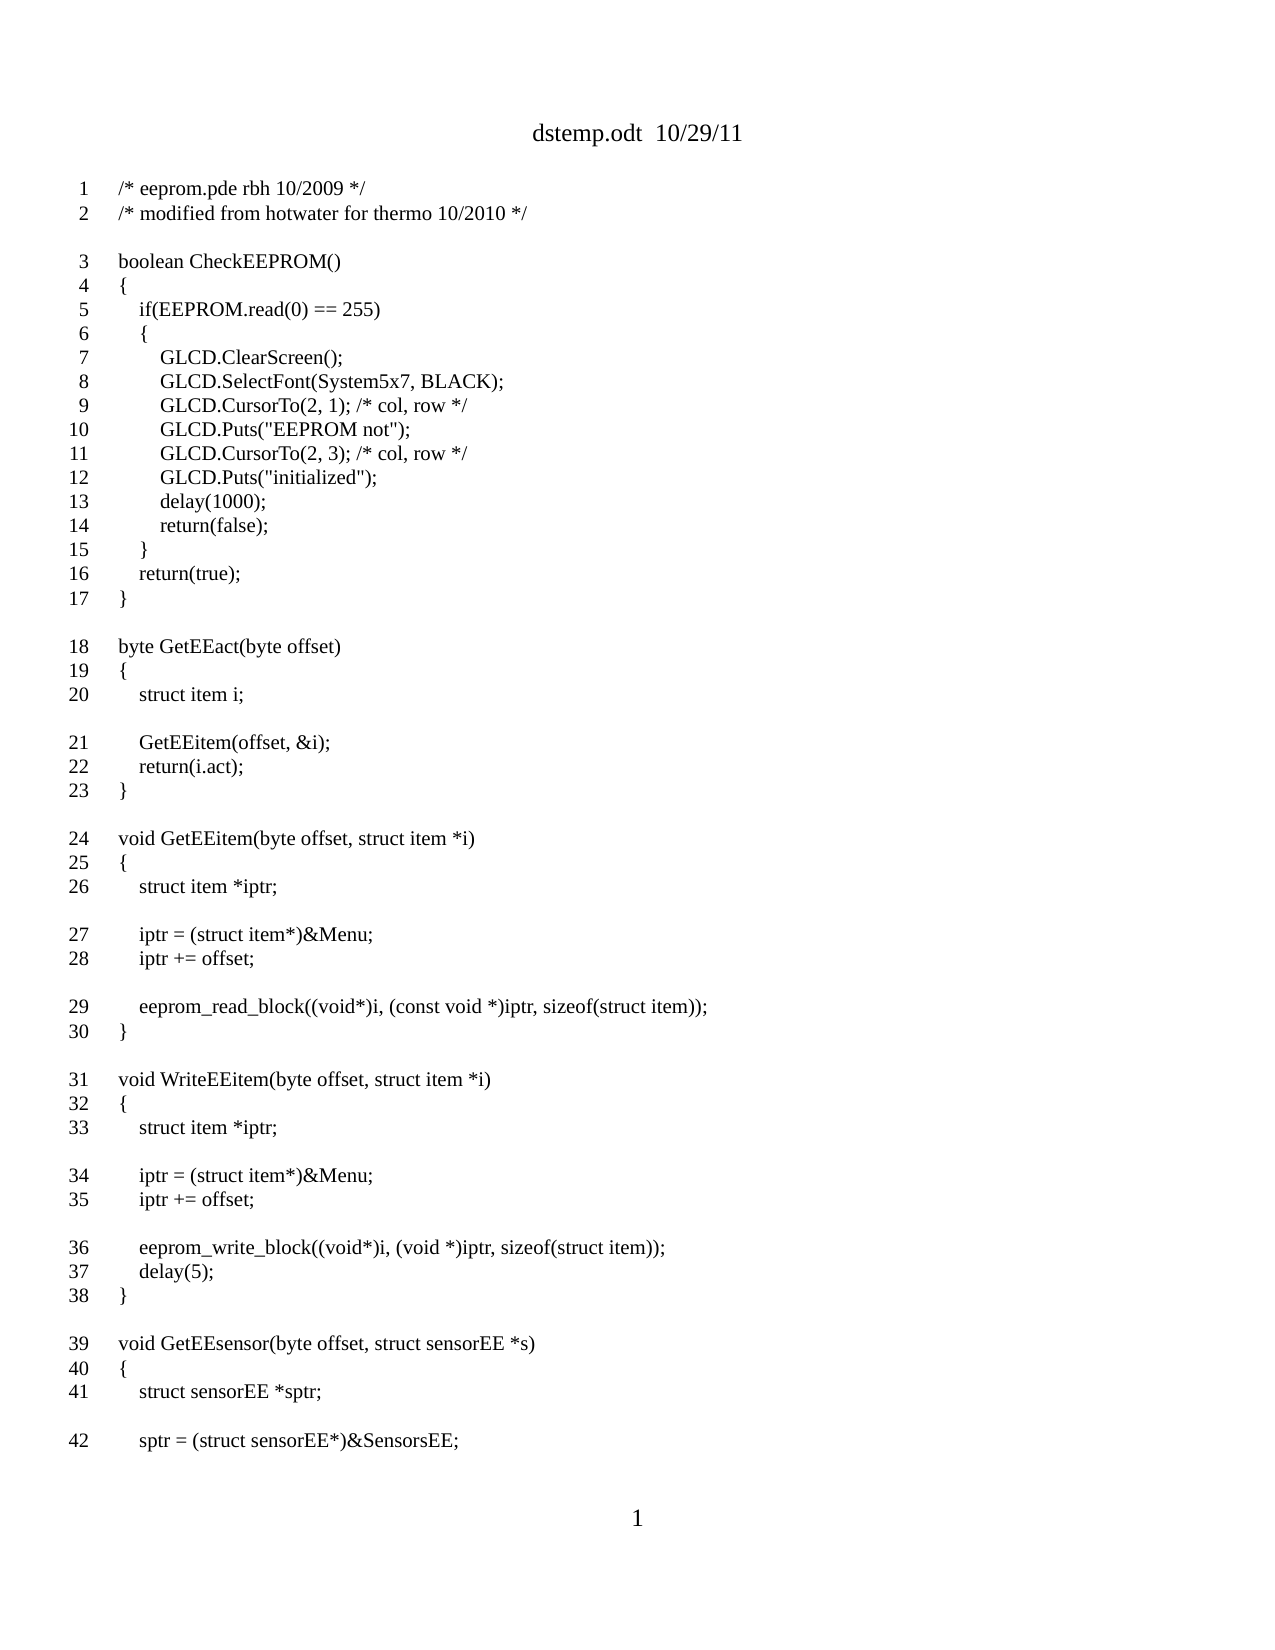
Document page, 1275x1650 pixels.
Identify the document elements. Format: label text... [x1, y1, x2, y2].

text if(EEPROM.read(0) == 255) [118, 297, 1157, 321]
text delay(1000); [118, 489, 1157, 513]
text { [118, 658, 1157, 682]
text byte GetEEact(byte offset) [118, 633, 1157, 658]
text struct item i; [118, 682, 1157, 706]
text iptr += offset; [118, 946, 1157, 970]
text struct sensorEE *sptr; [118, 1379, 1157, 1403]
text /* eeprom.pde rbh 10/2009 */ [118, 176, 1157, 200]
text iptr += offset; [118, 1187, 1157, 1211]
text iptr = (struct item*)&Menu; [118, 1163, 1157, 1187]
text struct item *iptr; [118, 1115, 1157, 1139]
text { [118, 850, 1157, 874]
text GLCD.Puts("initialized"); [118, 465, 1157, 489]
text delay(5); [118, 1259, 1157, 1283]
text void WriteEEitem(byte offset, struct item *i) [118, 1067, 1157, 1091]
text void GetEEitem(byte offset, struct item *i) [118, 826, 1157, 850]
text } [118, 778, 1157, 802]
text GLCD.CursorTo(2, 1); /* col, row */ [118, 393, 1157, 417]
text sptr = (struct sensorEE*)&SensorsEE; [118, 1428, 1157, 1452]
text } [118, 537, 1157, 561]
text struct item *iptr; [118, 874, 1157, 898]
text GLCD.CursorTo(2, 3); /* col, row */ [118, 441, 1157, 465]
text } [118, 1283, 1157, 1307]
text return(i.act); [118, 754, 1157, 778]
text { [118, 321, 1157, 345]
text /* modified from hotwater for thermo 10/2010 */ [118, 200, 1157, 224]
text eeprom_write_block((void*)i, (void *)iptr, sizeof(struct item)); [118, 1235, 1157, 1259]
text boolean CheckEEPROM() [118, 248, 1157, 273]
text GLCD.ClearScreen(); [118, 345, 1157, 369]
text GetEEitem(offset, &i); [118, 730, 1157, 754]
text } [118, 585, 1157, 609]
text return(true); [118, 561, 1157, 585]
text void GetEEsensor(byte offset, struct sensorEE *s) [118, 1331, 1157, 1355]
text { [118, 1355, 1157, 1379]
text { [118, 1091, 1157, 1115]
text } [118, 1018, 1157, 1043]
text GLCD.SelectFont(System5x7, BLACK); [118, 369, 1157, 393]
text eeprom_read_block((void*)i, (const void *)iptr, sizeof(struct item)); [118, 994, 1157, 1018]
text iptr = (struct item*)&Menu; [118, 922, 1157, 946]
text { [118, 273, 1157, 297]
text GLCD.Puts("EEPROM not"); [118, 417, 1157, 441]
text return(false); [118, 513, 1157, 537]
